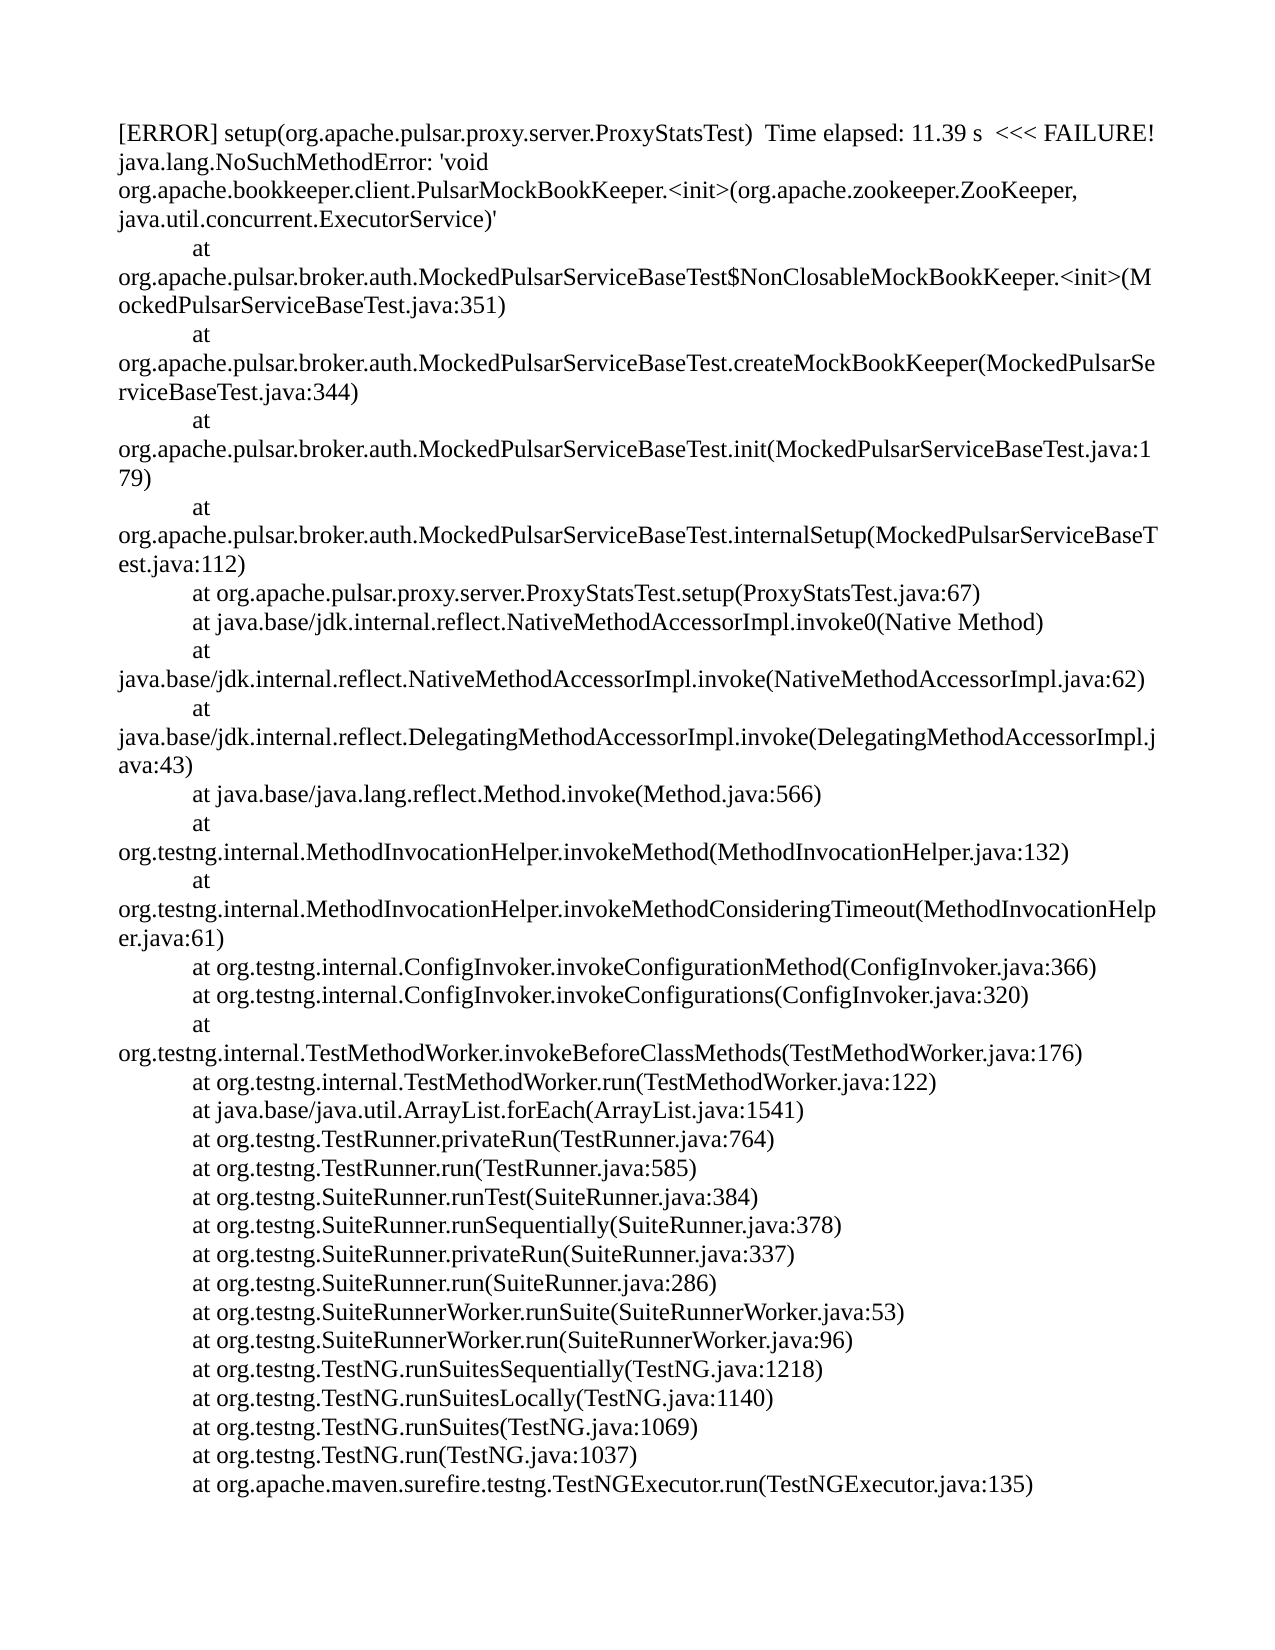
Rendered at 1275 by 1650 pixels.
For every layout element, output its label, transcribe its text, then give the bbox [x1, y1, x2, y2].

text at org.testng.TestRunner.run(TestRunner.java:585) [118, 1153, 1157, 1182]
text at org.testng.SuiteRunner.privateRun(SuiteRunner.java:337) [118, 1239, 1157, 1268]
text at org.testng.SuiteRunner.runTest(SuiteRunner.java:384) [118, 1182, 1157, 1211]
text at org.testng.TestNG.runSuitesLocally(TestNG.java:1140) [118, 1383, 1157, 1412]
text at org.testng.internal.MethodInvocationHelper.invokeMethod(MethodInvocationHelper.java:132) [118, 808, 1157, 866]
text at org.apache.pulsar.broker.auth.MockedPulsarServiceBaseTest$NonClosableMockBookKeeper.<init>(MockedPulsarServiceBaseTest.java:351) [118, 233, 1157, 319]
text at org.testng.TestNG.run(TestNG.java:1037) [118, 1441, 1157, 1469]
text at org.testng.SuiteRunnerWorker.runSuite(SuiteRunnerWorker.java:53) [118, 1297, 1157, 1326]
text at org.apache.pulsar.broker.auth.MockedPulsarServiceBaseTest.init(MockedPulsarServiceBaseTest.java:179) [118, 406, 1157, 492]
text at org.apache.pulsar.broker.auth.MockedPulsarServiceBaseTest.internalSetup(MockedPulsarServiceBaseTest.java:112) [118, 492, 1157, 578]
text java.lang.NoSuchMethodError: 'void org.apache.bookkeeper.client.PulsarMockBookKeeper.<init>(org.apache.zookeeper.ZooKeeper, java.util.concurrent.ExecutorService)' [118, 147, 1157, 233]
text at org.testng.SuiteRunner.runSequentially(SuiteRunner.java:378) [118, 1211, 1157, 1239]
text at java.base/jdk.internal.reflect.NativeMethodAccessorImpl.invoke0(Native Method) [118, 607, 1157, 636]
text at java.base/jdk.internal.reflect.NativeMethodAccessorImpl.invoke(NativeMethodAccessorImpl.java:62) [118, 636, 1157, 693]
text at org.testng.TestNG.runSuitesSequentially(TestNG.java:1218) [118, 1354, 1157, 1383]
text at org.testng.TestRunner.privateRun(TestRunner.java:764) [118, 1124, 1157, 1153]
text at org.apache.pulsar.broker.auth.MockedPulsarServiceBaseTest.createMockBookKeeper(MockedPulsarServiceBaseTest.java:344) [118, 319, 1157, 406]
text at org.testng.internal.MethodInvocationHelper.invokeMethodConsideringTimeout(MethodInvocationHelper.java:61) [118, 866, 1157, 952]
text at org.testng.internal.TestMethodWorker.invokeBeforeClassMethods(TestMethodWorker.java:176) [118, 1009, 1157, 1067]
text at org.testng.internal.ConfigInvoker.invokeConfigurationMethod(ConfigInvoker.java:366) [118, 952, 1157, 981]
text at org.testng.internal.TestMethodWorker.run(TestMethodWorker.java:122) [118, 1067, 1157, 1096]
text at org.apache.maven.surefire.testng.TestNGExecutor.run(TestNGExecutor.java:135) [118, 1469, 1157, 1498]
text at org.testng.SuiteRunner.run(SuiteRunner.java:286) [118, 1268, 1157, 1297]
text at org.testng.SuiteRunnerWorker.run(SuiteRunnerWorker.java:96) [118, 1326, 1157, 1354]
text at org.testng.TestNG.runSuites(TestNG.java:1069) [118, 1412, 1157, 1441]
text [ERROR] setup(org.apache.pulsar.proxy.server.ProxyStatsTest) Time elapsed: 11.39 s <<< FAILURE! [118, 118, 1157, 147]
text at org.testng.internal.ConfigInvoker.invokeConfigurations(ConfigInvoker.java:320) [118, 981, 1157, 1009]
text at java.base/java.util.ArrayList.forEach(ArrayList.java:1541) [118, 1096, 1157, 1124]
text at org.apache.pulsar.proxy.server.ProxyStatsTest.setup(ProxyStatsTest.java:67) [118, 578, 1157, 607]
text at java.base/java.lang.reflect.Method.invoke(Method.java:566) [118, 779, 1157, 808]
text at java.base/jdk.internal.reflect.DelegatingMethodAccessorImpl.invoke(DelegatingMethodAccessorImpl.java:43) [118, 693, 1157, 779]
